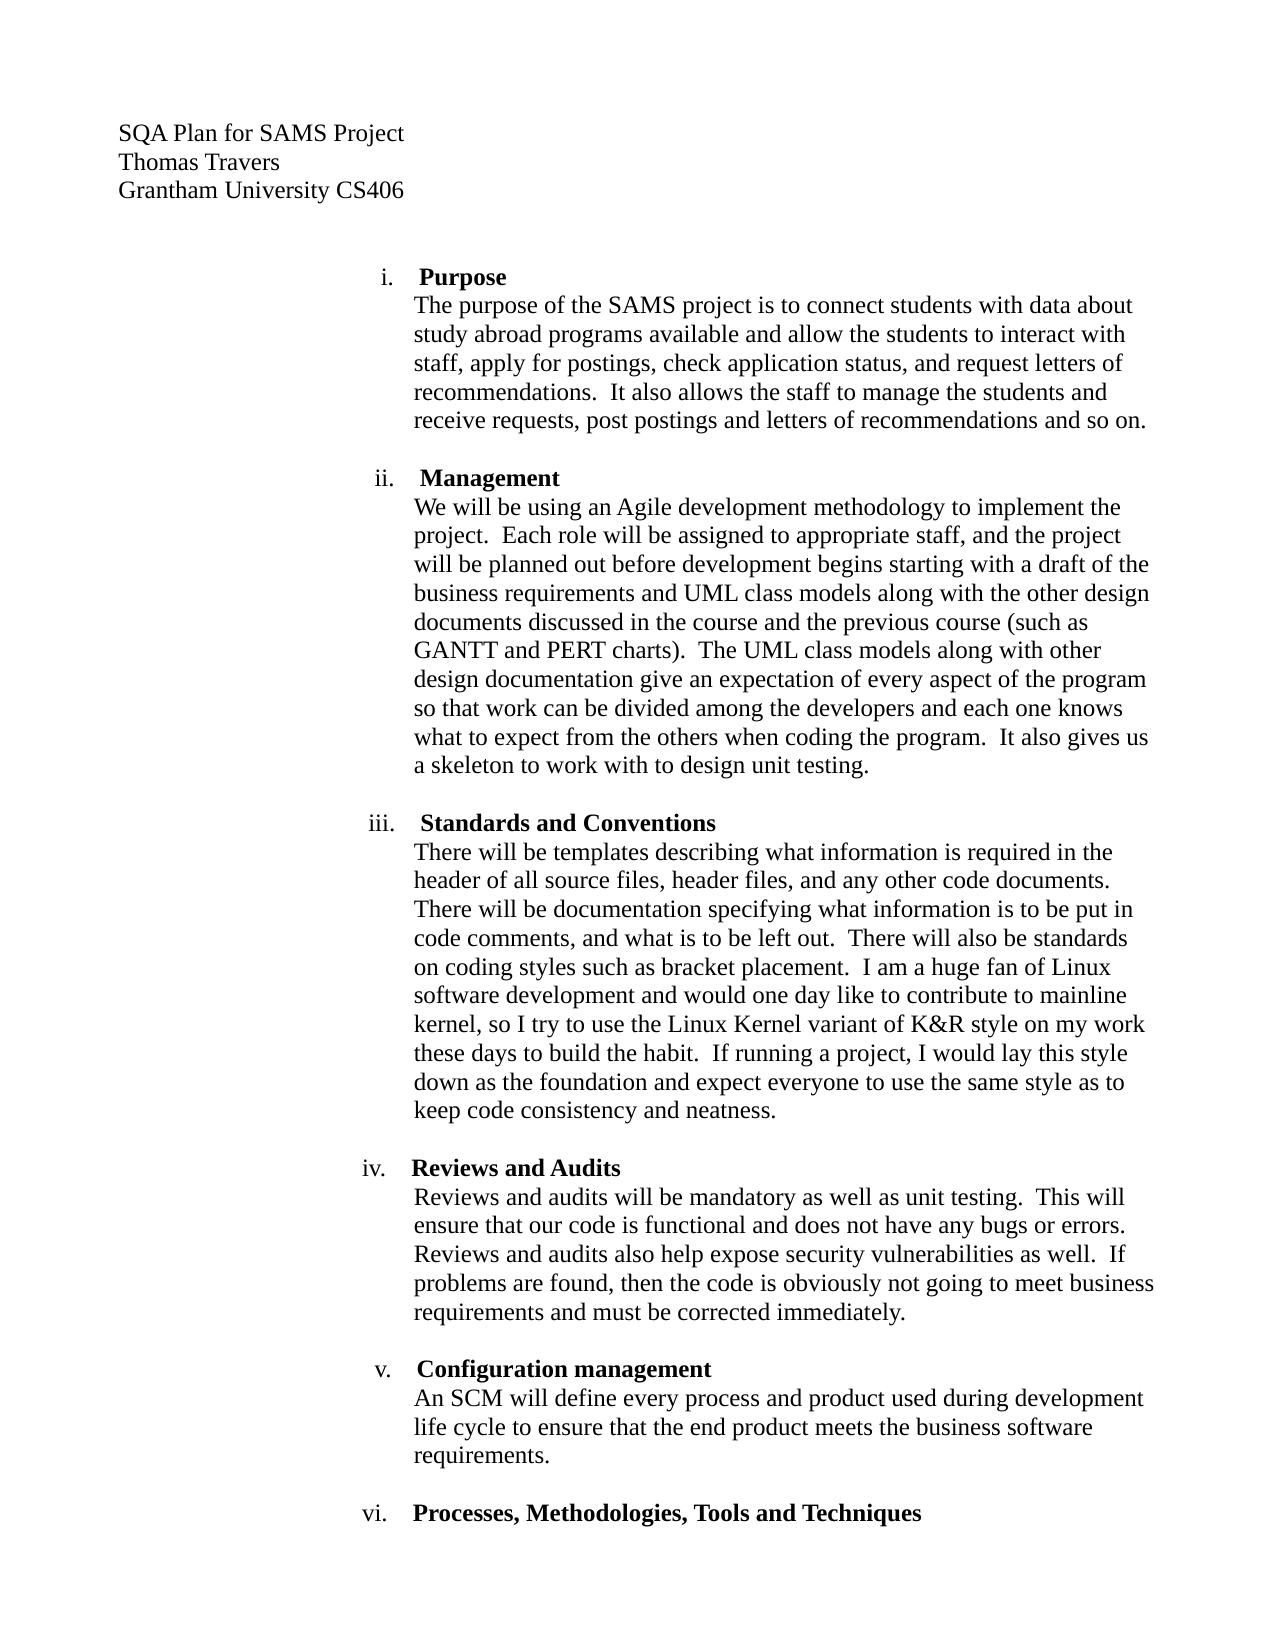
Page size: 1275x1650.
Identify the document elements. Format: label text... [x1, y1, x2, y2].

text v. Configuration management [118, 1354, 1157, 1383]
text SQA Plan for SAMS Project [118, 118, 1157, 147]
text Thomas Travers [118, 147, 1157, 176]
text ii. Management [118, 463, 1157, 492]
text We will be using an Agile development methodology to implement the project. Each role will be assigned to appropriate staff, and the project will be planned out before development begins starting with a draft of the business requirements and UML class models along with the other design documents discussed in the course and the previous course (such as GANTT and PERT charts). The UML class models along with other design documentation give an expectation of every aspect of the program so that work can be divided among the developers and each one knows what to expect from the others when coding the program. It also gives us a skeleton to work with to design unit testing. [413, 492, 1157, 779]
text Grantham University CS406 [118, 176, 1157, 204]
text iv. Reviews and Audits [118, 1153, 1157, 1182]
text An SCM will define every process and product used during development life cycle to ensure that the end product meets the business software requirements. [413, 1383, 1157, 1469]
text The purpose of the SAMS project is to connect students with data about study abroad programs available and allow the students to interact with staff, apply for postings, check application status, and request letters of recommendations. It also allows the staff to manage the students and receive requests, post postings and letters of recommendations and so on. [413, 291, 1157, 434]
text Reviews and audits will be mandatory as well as unit testing. This will ensure that our code is functional and does not have any bugs or errors. Reviews and audits also help expose security vulnerabilities as well. If problems are found, then the code is obviously not going to meet business requirements and must be corrected immediately. [413, 1182, 1157, 1326]
text iii. Standards and Conventions [118, 808, 1157, 837]
text vi. Processes, Methodologies, Tools and Techniques [118, 1498, 1157, 1527]
text There will be templates describing what information is required in the header of all source files, header files, and any other code documents. There will be documentation specifying what information is to be put in code comments, and what is to be left out. There will also be standards on coding styles such as bracket placement. I am a huge fan of Linux software development and would one day like to contribute to mainline kernel, so I try to use the Linux Kernel variant of K&R style on my work these days to build the habit. If running a project, I would lay this style down as the foundation and expect everyone to use the same style as to keep code consistency and neatness. [413, 837, 1157, 1124]
text i. Purpose [118, 262, 1157, 291]
